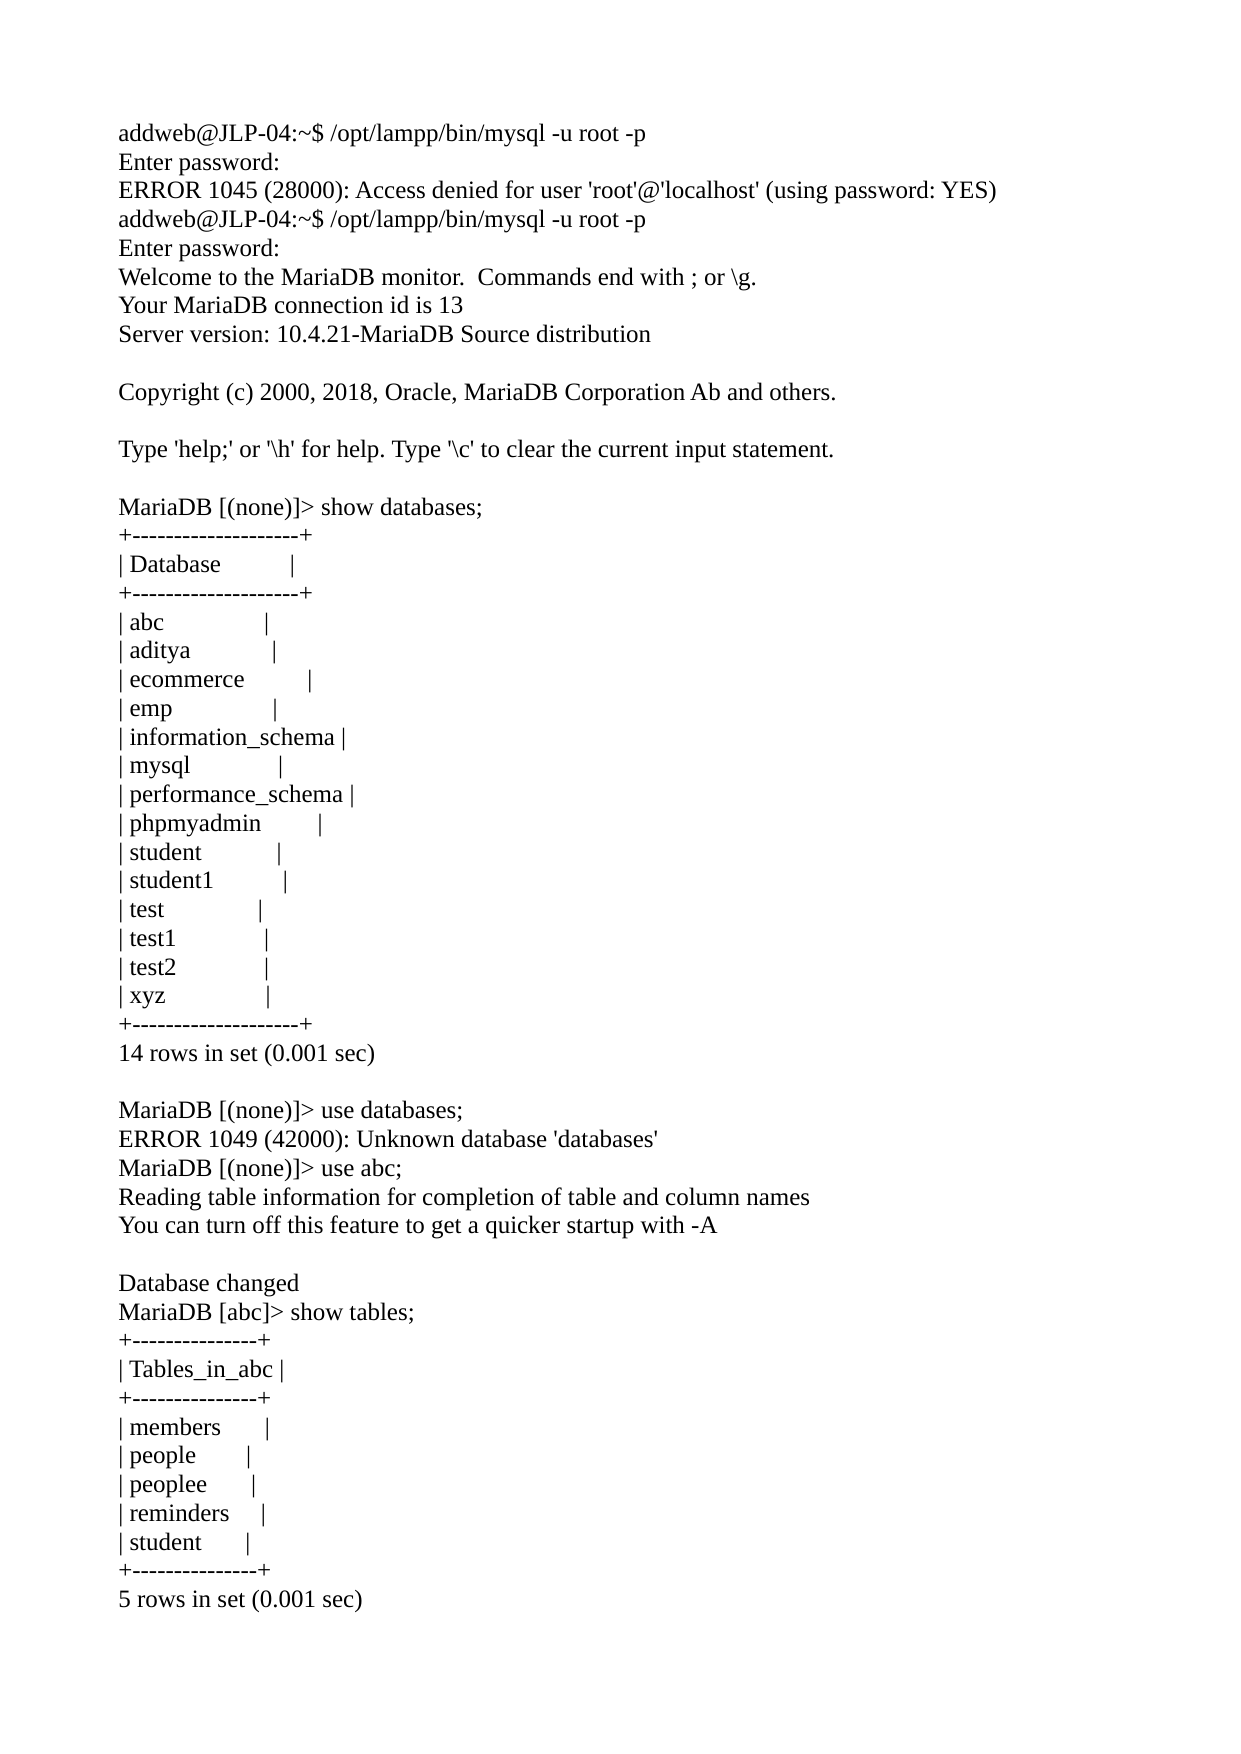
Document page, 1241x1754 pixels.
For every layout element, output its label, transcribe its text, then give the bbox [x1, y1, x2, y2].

text Server version: 10.4.21-MariaDB Source distribution [118, 319, 1122, 348]
text addweb@JLP-04:~$ /opt/lampp/bin/mysql -u root -p [118, 204, 1122, 233]
text | peoplee | [118, 1469, 1122, 1498]
text | members | [118, 1412, 1122, 1441]
text | phpmyadmin | [118, 808, 1122, 837]
text | mysql | [118, 751, 1122, 779]
text Database changed [118, 1268, 1122, 1297]
text ERROR 1045 (28000): Access denied for user 'root'@'localhost' (using password: YES) [118, 176, 1122, 204]
text Your MariaDB connection id is 13 [118, 291, 1122, 319]
text | reminders | [118, 1498, 1122, 1527]
text +--------------------+ [118, 1009, 1122, 1038]
text | test1 | [118, 923, 1122, 952]
text addweb@JLP-04:~$ /opt/lampp/bin/mysql -u root -p [118, 118, 1122, 147]
text +--------------------+ [118, 578, 1122, 607]
text | information_schema | [118, 722, 1122, 751]
text +---------------+ [118, 1326, 1122, 1354]
text | Tables_in_abc | [118, 1354, 1122, 1383]
text | student | [118, 837, 1122, 866]
text MariaDB [(none)]> use databases; [118, 1096, 1122, 1124]
text Welcome to the MariaDB monitor. Commands end with ; or \g. [118, 262, 1122, 291]
text | student1 | [118, 866, 1122, 894]
text Copyright (c) 2000, 2018, Oracle, MariaDB Corporation Ab and others. [118, 377, 1122, 406]
text | test | [118, 894, 1122, 923]
text Type 'help;' or '\h' for help. Type '\c' to clear the current input statement. [118, 434, 1122, 463]
text Enter password: [118, 147, 1122, 176]
text 14 rows in set (0.001 sec) [118, 1038, 1122, 1067]
text | student | [118, 1527, 1122, 1556]
text Enter password: [118, 233, 1122, 262]
text | performance_schema | [118, 779, 1122, 808]
text | test2 | [118, 952, 1122, 981]
text | abc | [118, 607, 1122, 636]
text MariaDB [(none)]> use abc; [118, 1153, 1122, 1182]
text | Database | [118, 549, 1122, 578]
text 5 rows in set (0.001 sec) [118, 1584, 1122, 1613]
text ERROR 1049 (42000): Unknown database 'databases' [118, 1124, 1122, 1153]
text | people | [118, 1441, 1122, 1469]
text +--------------------+ [118, 521, 1122, 549]
text | emp | [118, 693, 1122, 722]
text | ecommerce | [118, 664, 1122, 693]
text Reading table information for completion of table and column names [118, 1182, 1122, 1211]
text MariaDB [abc]> show tables; [118, 1297, 1122, 1326]
text +---------------+ [118, 1383, 1122, 1412]
text MariaDB [(none)]> show databases; [118, 492, 1122, 521]
text +---------------+ [118, 1556, 1122, 1584]
text | xyz | [118, 981, 1122, 1009]
text | aditya | [118, 636, 1122, 664]
text You can turn off this feature to get a quicker startup with -A [118, 1211, 1122, 1239]
